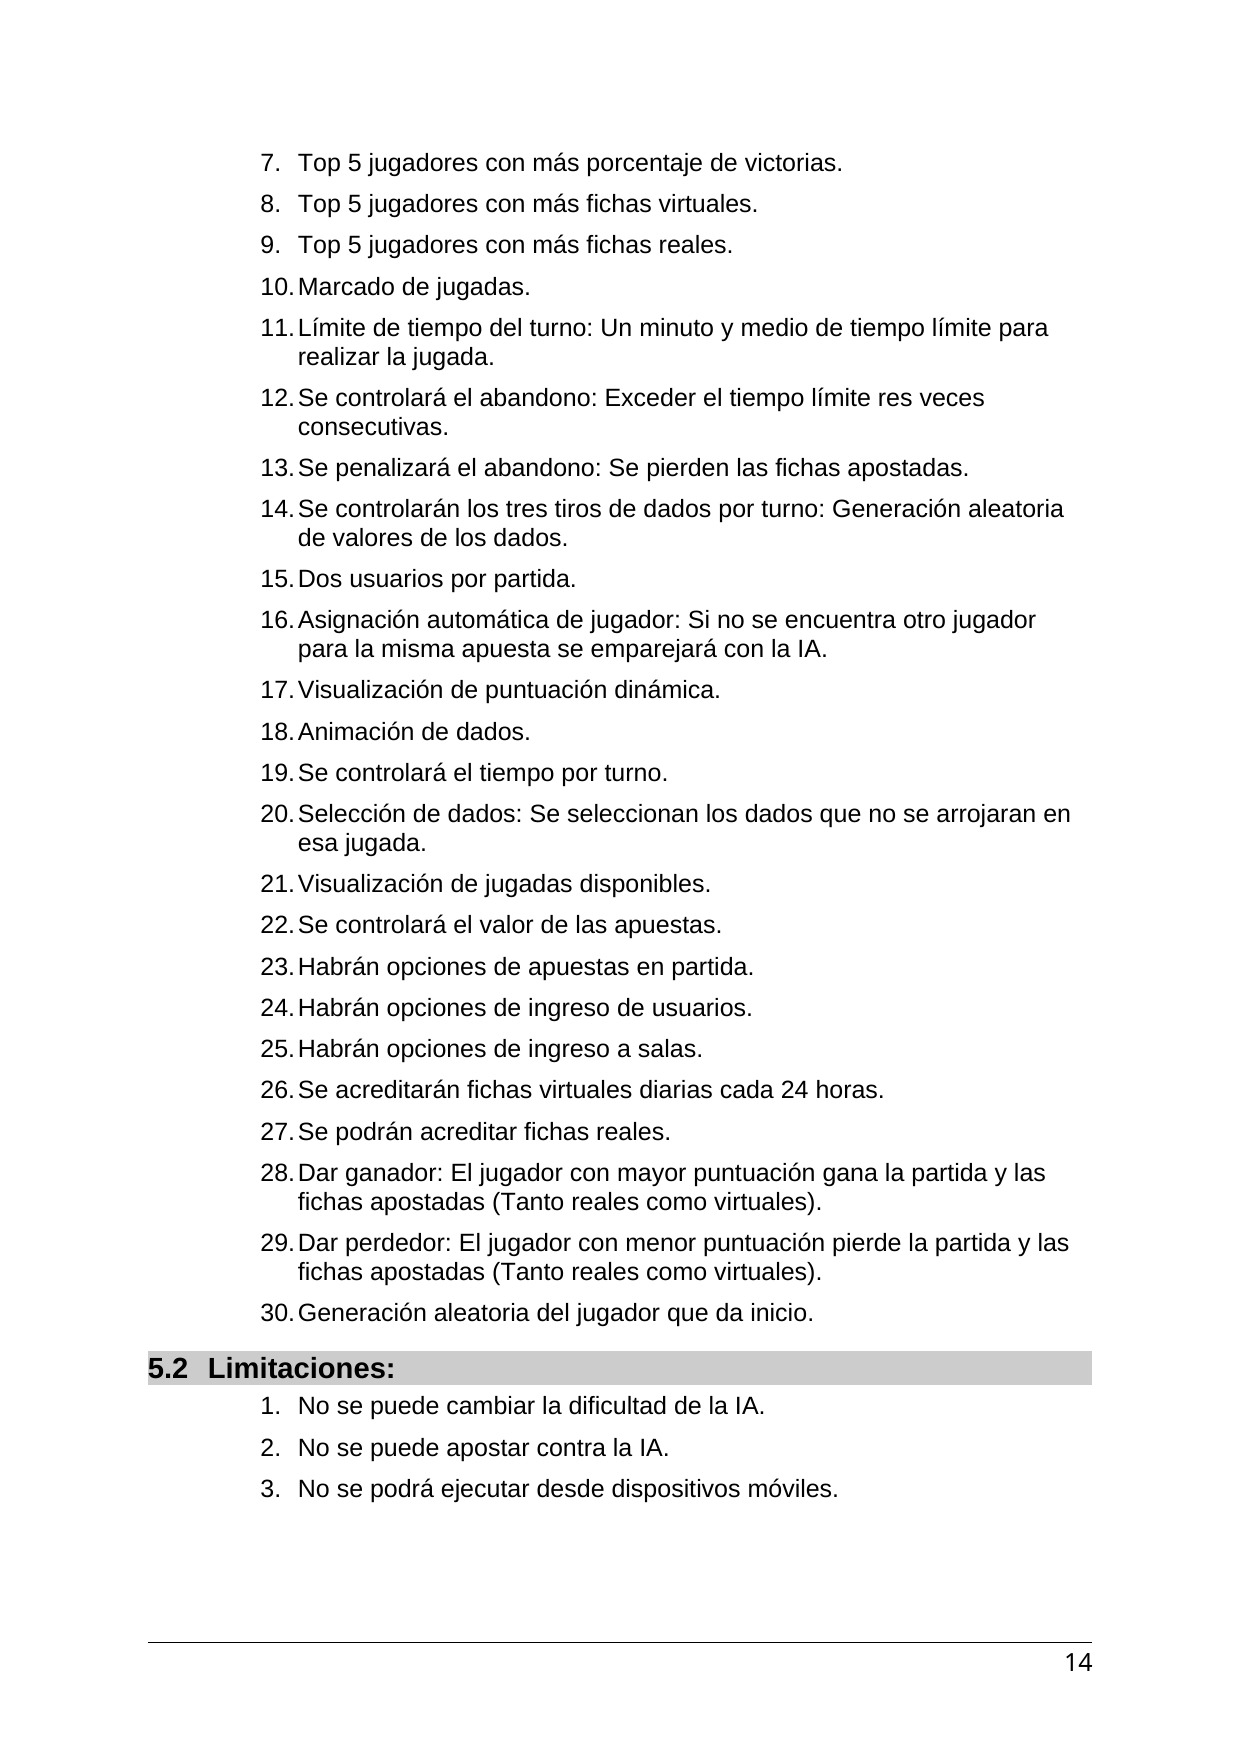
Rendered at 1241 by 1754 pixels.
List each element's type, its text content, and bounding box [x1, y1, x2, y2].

list No se puede apostar contra la IA. [260, 1432, 1092, 1461]
list Dos usuarios por partida. [260, 564, 1092, 593]
list Marcado de jugadas. [260, 271, 1092, 300]
list Animación de dados. [260, 716, 1092, 745]
list Dar perdedor: El jugador con menor puntuación pierde la partida y las fichas apostadas (Tanto reales como virtuales). [260, 1228, 1092, 1285]
list Límite de tiempo del turno: Un minuto y medio de tiempo límite para realizar la jugada. [260, 313, 1092, 370]
list Top 5 jugadores con más fichas reales. [260, 230, 1092, 259]
list Habrán opciones de apuestas en partida. [260, 951, 1092, 980]
list Se controlará el tiempo por turno. [260, 758, 1092, 786]
list Top 5 jugadores con más fichas virtuales. [260, 189, 1092, 218]
list Dar ganador: El jugador con mayor puntuación gana la partida y las fichas apostadas (Tanto reales como virtuales). [260, 1158, 1092, 1215]
list Habrán opciones de ingreso a salas. [260, 1034, 1092, 1063]
list Se podrán acreditar fichas reales. [260, 1116, 1092, 1145]
list Se acreditarán fichas virtuales diarias cada 24 horas. [260, 1075, 1092, 1104]
list Se controlará el valor de las apuestas. [260, 910, 1092, 939]
list Se controlarán los tres tiros de dados por turno: Generación aleatoria de valores de los dados. [260, 494, 1092, 551]
list No se puede cambiar la dificultad de la IA. [260, 1391, 1092, 1420]
list Se penalizará el abandono: Se pierden las fichas apostadas. [260, 453, 1092, 481]
list Top 5 jugadores con más porcentaje de victorias. [260, 148, 1092, 176]
list Visualización de jugadas disponibles. [260, 869, 1092, 898]
list Asignación automática de jugador: Si no se encuentra otro jugador para la misma apuesta se emparejará con la IA. [260, 605, 1092, 663]
list Generación aleatoria del jugador que da inicio. [260, 1298, 1092, 1326]
list Se controlará el abandono: Exceder el tiempo límite res veces consecutivas. [260, 383, 1092, 440]
subtitle Limitaciones: [148, 1351, 1092, 1385]
list Habrán opciones de ingreso de usuarios. [260, 993, 1092, 1021]
list No se podrá ejecutar desde dispositivos móviles. [260, 1474, 1092, 1502]
list Visualización de puntuación dinámica. [260, 675, 1092, 704]
list Selección de dados: Se seleccionan los dados que no se arrojaran en esa jugada. [260, 799, 1092, 856]
